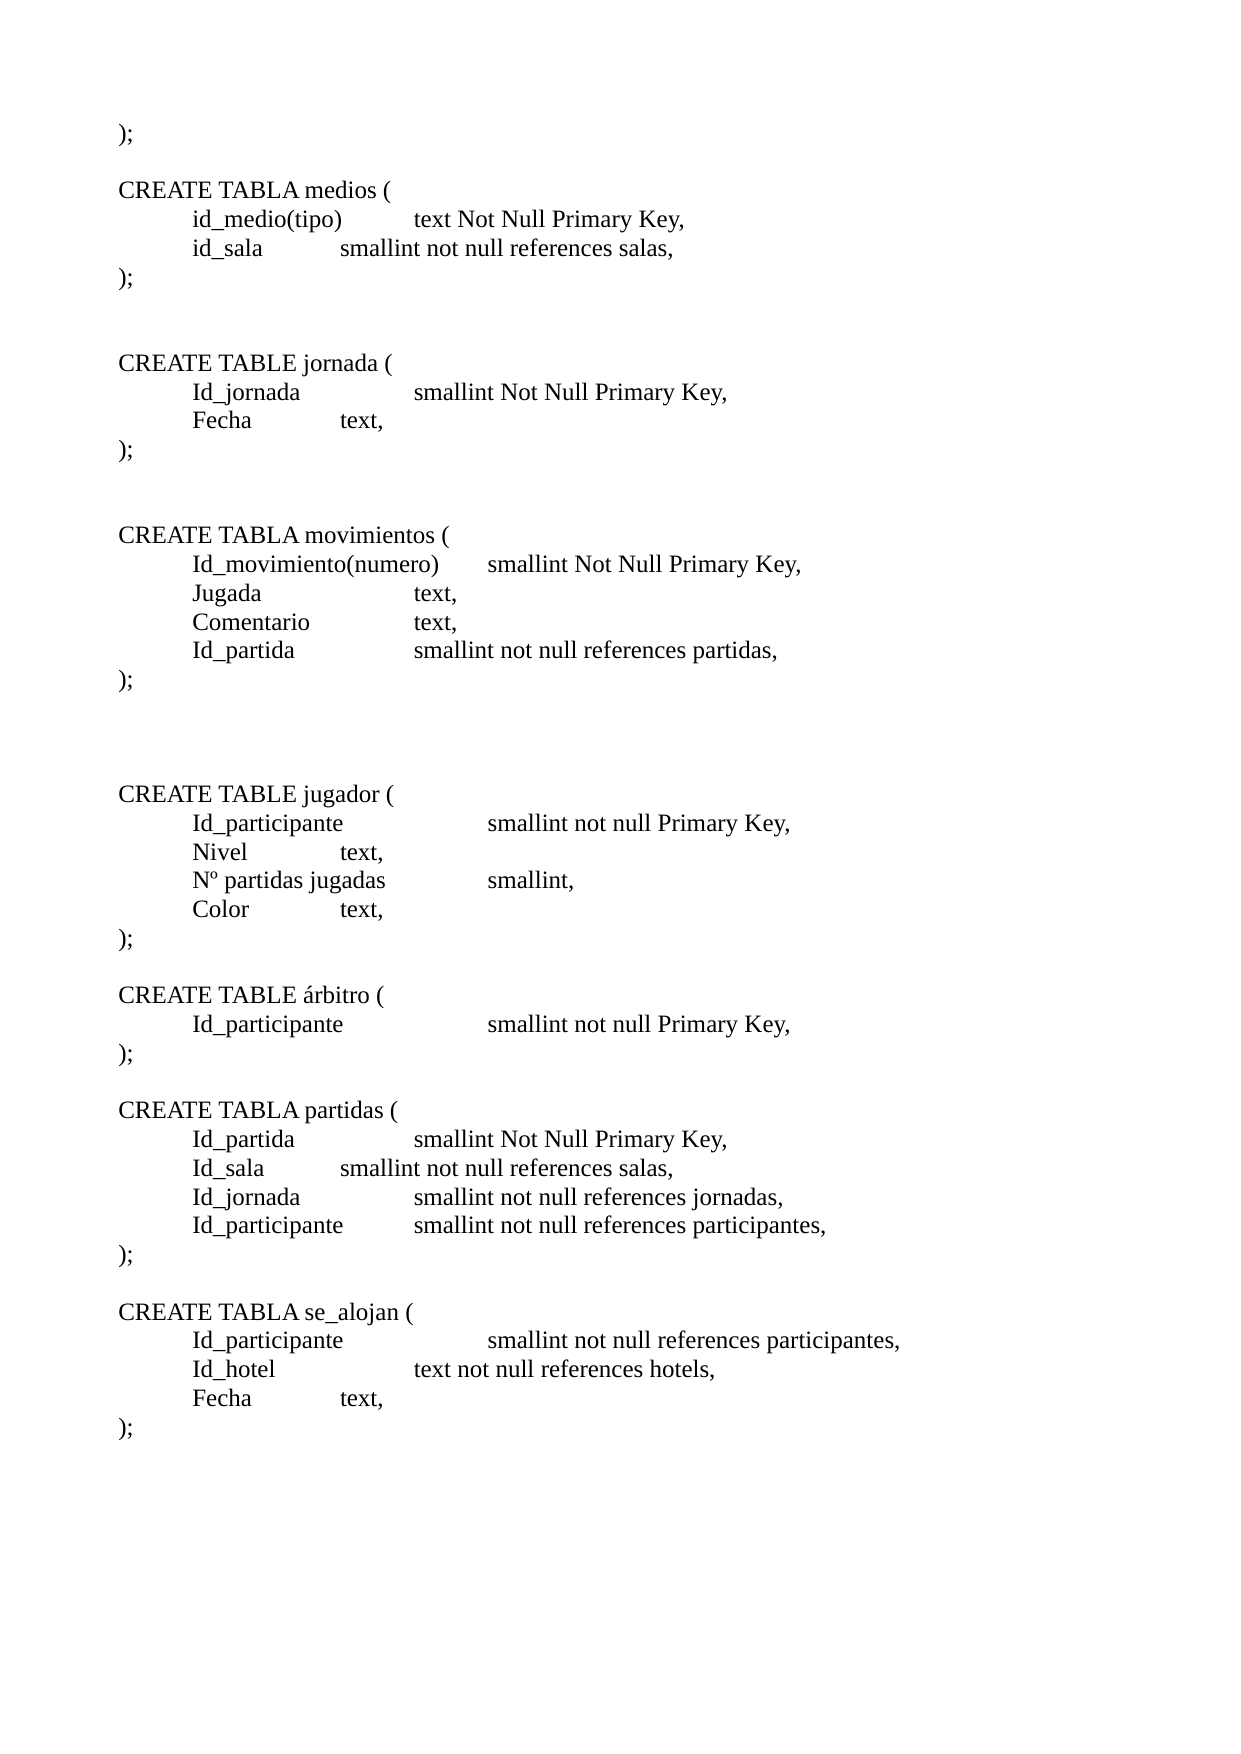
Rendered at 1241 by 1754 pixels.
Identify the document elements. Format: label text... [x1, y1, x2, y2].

text id_medio(tipo) text Not Null Primary Key, [118, 204, 1122, 233]
text ); [118, 262, 1122, 291]
text Id_partida smallint not null references partidas, [118, 636, 1122, 664]
text CREATE TABLE jornada ( [118, 348, 1122, 377]
text ); [118, 923, 1122, 952]
text Id_hotel text not null references hotels, [118, 1354, 1122, 1383]
text Jugada text, [118, 578, 1122, 607]
text CREATE TABLA partidas ( [118, 1096, 1122, 1124]
text CREATE TABLA se_alojan ( [118, 1297, 1122, 1326]
text Id_jornada smallint not null references jornadas, [118, 1182, 1122, 1211]
text ); [118, 118, 1122, 147]
text CREATE TABLA medios ( [118, 176, 1122, 204]
text Id_movimiento(numero) smallint Not Null Primary Key, [118, 549, 1122, 578]
text Nivel text, [118, 837, 1122, 866]
text ); [118, 664, 1122, 693]
text Id_participante smallint not null Primary Key, [118, 1009, 1122, 1038]
text ); [118, 1412, 1122, 1441]
text ); [118, 1038, 1122, 1067]
text CREATE TABLE jugador ( [118, 779, 1122, 808]
text Id_participante smallint not null Primary Key, [118, 808, 1122, 837]
text ); [118, 1239, 1122, 1268]
text Id_participante smallint not null references participantes, [118, 1326, 1122, 1354]
text Comentario text, [118, 607, 1122, 636]
text Fecha text, [118, 406, 1122, 434]
text Id_participante smallint not null references participantes, [118, 1211, 1122, 1239]
text CREATE TABLA movimientos ( [118, 521, 1122, 549]
text id_sala smallint not null references salas, [118, 233, 1122, 262]
text CREATE TABLE árbitro ( [118, 981, 1122, 1009]
text ); [118, 434, 1122, 463]
text Id_sala smallint not null references salas, [118, 1153, 1122, 1182]
text Nº partidas jugadas smallint, [118, 866, 1122, 894]
text Id_jornada smallint Not Null Primary Key, [118, 377, 1122, 406]
text Color text, [118, 894, 1122, 923]
text Fecha text, [118, 1383, 1122, 1412]
text Id_partida smallint Not Null Primary Key, [118, 1124, 1122, 1153]
